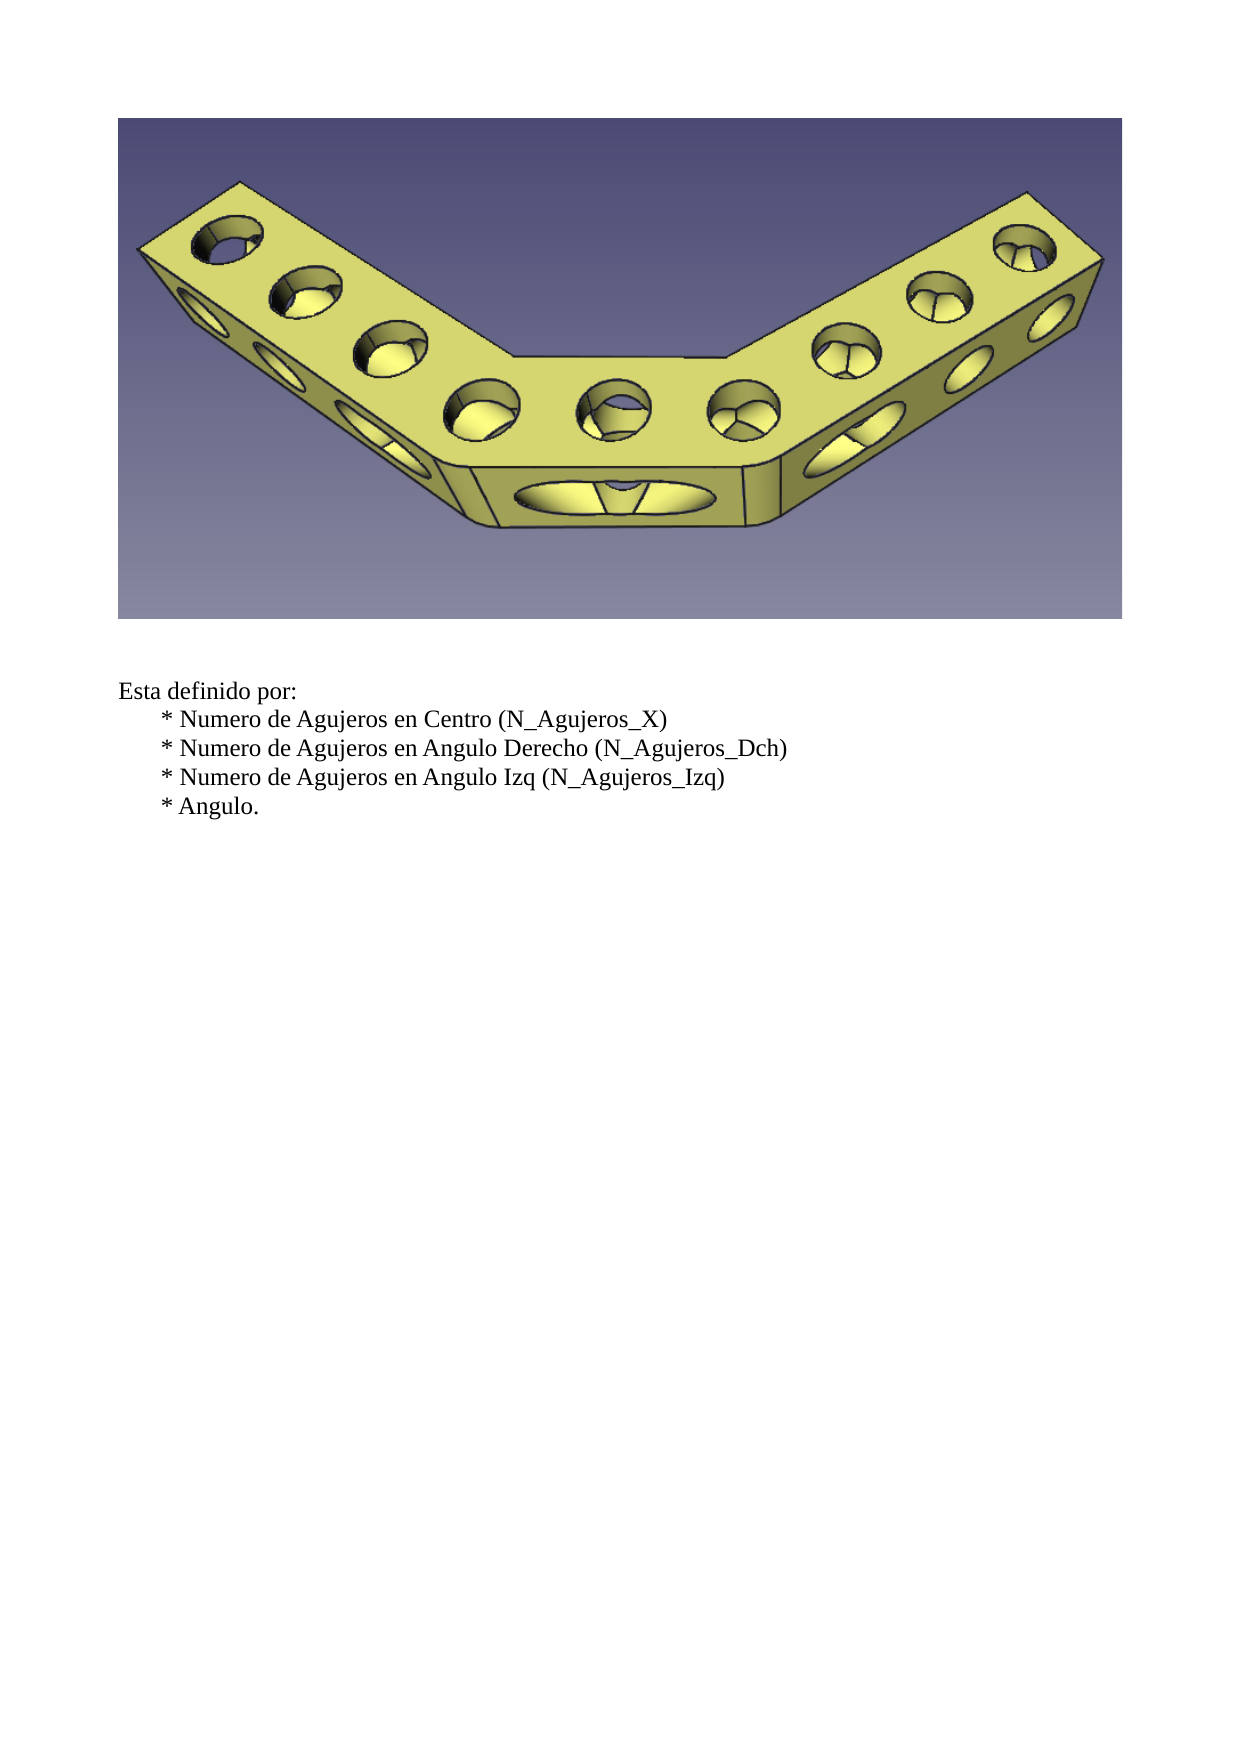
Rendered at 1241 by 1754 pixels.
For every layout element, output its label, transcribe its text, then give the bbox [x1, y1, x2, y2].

text Esta definido por: [118, 676, 1122, 704]
picture [118, 118, 1123, 619]
text * Numero de Agujeros en Centro (N_Agujeros_X) [118, 704, 1122, 733]
text * Numero de Agujeros en Angulo Derecho (N_Agujeros_Dch) [118, 733, 1122, 762]
text * Angulo. [118, 791, 1122, 819]
text * Numero de Agujeros en Angulo Izq (N_Agujeros_Izq) [118, 762, 1122, 791]
